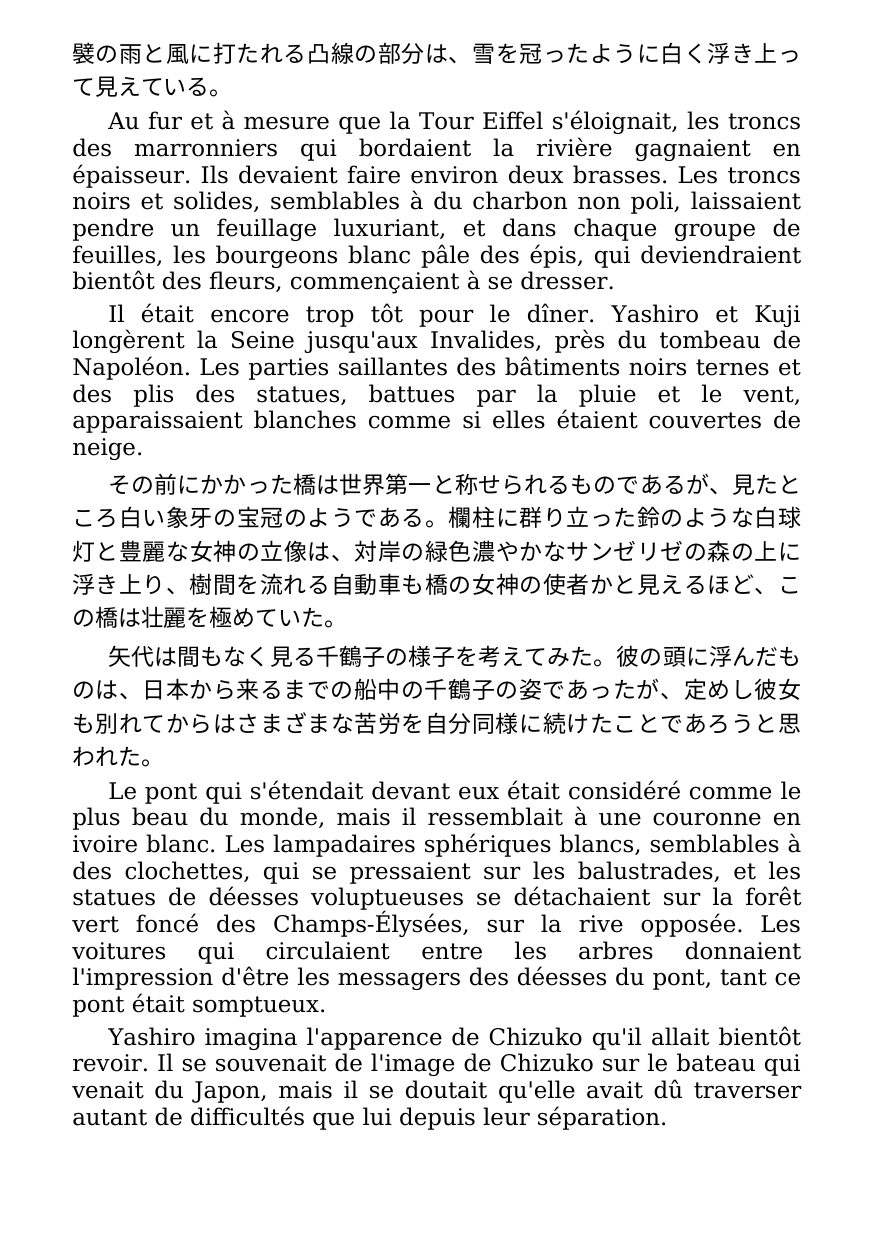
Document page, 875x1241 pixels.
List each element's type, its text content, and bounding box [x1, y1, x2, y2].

text Yashiro imagina l'apparence de Chizuko qu'il allait bientôt revoir. Il se souvenait de l'image de Chizuko sur le bateau qui venait du Japon, mais il se doutait qu'elle avait dû traverser autant de difficultés que lui depuis leur séparation. [72, 1024, 802, 1131]
text その前にかかった橋は世界第一と称せられるものであるが、見たところ白い象牙の宝冠のようである。欄柱に群り立った鈴のような白球灯と豊麗な女神の立像は、対岸の緑色濃やかなサンゼリゼの森の上に浮き上り、樹間を流れる自動車も橋の女神の使者かと見えるほど、この橋は壮麗を極めていた。 [72, 467, 802, 633]
text Au fur et à mesure que la Tour Eiffel s'éloignait, les troncs des marronniers qui bordaient la rivière gagnaient en épaisseur. Ils devaient faire environ deux brasses. Les troncs noirs et solides, semblables à du charbon non poli, laissaient pendre un feuillage luxuriant, et dans chaque groupe de feuilles, les bourgeons blanc pâle des épis, qui deviendraient bientôt des fleurs, commençaient à se dresser. [72, 108, 802, 295]
text 襞の雨と風に打たれる凸線の部分は、雪を冠ったように白く浮き上って見えている。 [72, 36, 802, 102]
text Le pont qui s'étendait devant eux était considéré comme le plus beau du monde, mais il ressemblait à une couronne en ivoire blanc. Les lampadaires sphériques blancs, semblables à des clochettes, qui se pressaient sur les balustrades, et les statues de déesses voluptueuses se détachaient sur la forêt vert foncé des Champs-Élysées, sur la rive opposée. Les voitures qui circulaient entre les arbres donnaient l'impression d'être les messagers des déesses du pont, tant ce pont était somptueux. [72, 778, 802, 1018]
text Il était encore trop tôt pour le dîner. Yashiro et Kuji longèrent la Seine jusqu'aux Invalides, près du tombeau de Napoléon. Les parties saillantes des bâtiments noirs ternes et des plis des statues, battues par la pluie et le vent, apparaissaient blanches comme si elles étaient couvertes de neige. [72, 301, 802, 461]
text 矢代は間もなく見る千鶴子の様子を考えてみた。彼の頭に浮んだものは、日本から来るまでの船中の千鶴子の姿であったが、定めし彼女も別れてからはさまざまな苦労を自分同様に続けたことであろうと思われた。 [72, 639, 802, 772]
